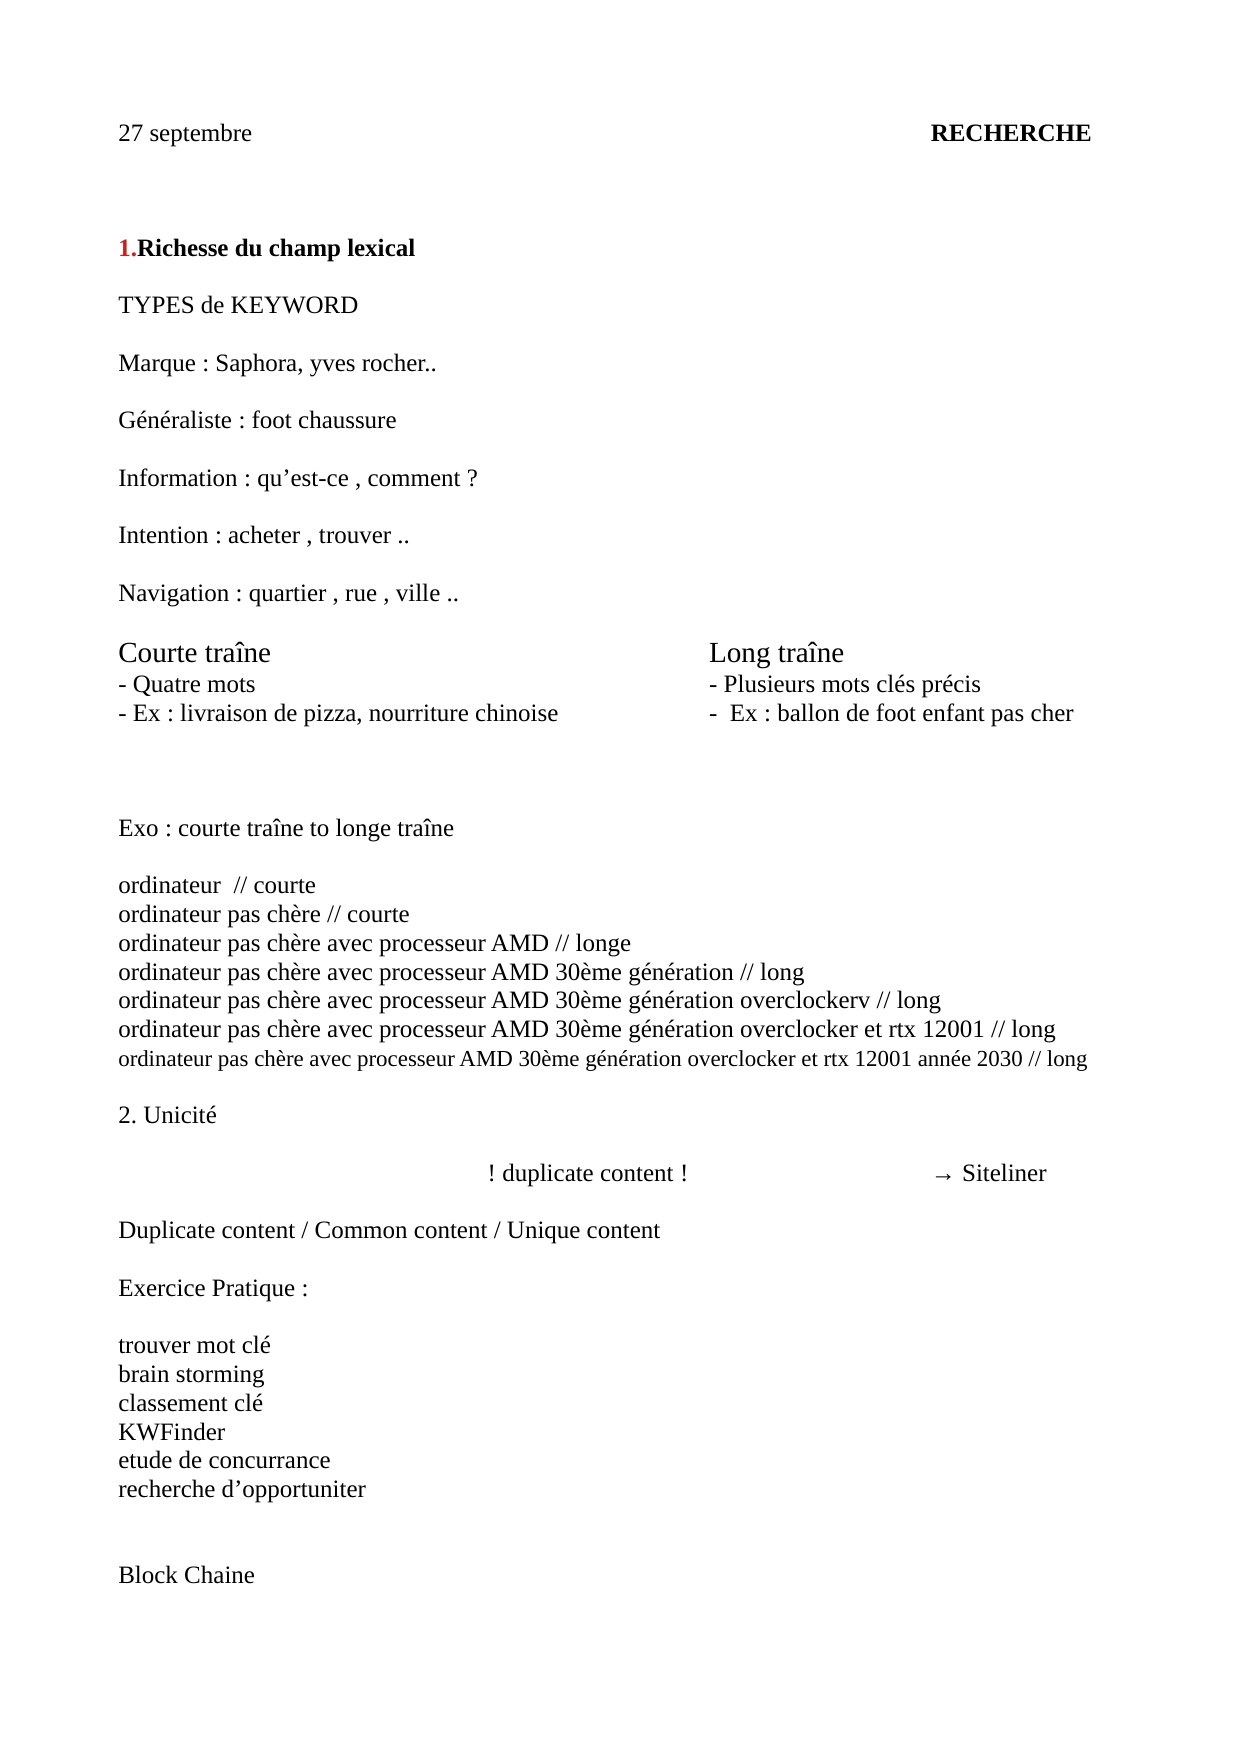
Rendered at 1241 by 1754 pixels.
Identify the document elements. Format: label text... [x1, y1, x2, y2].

text 1.Richesse du champ lexical [118, 233, 1122, 262]
text etude de concurrance [118, 1445, 1122, 1474]
text Navigation : quartier , rue , ville .. [118, 578, 1122, 607]
text ! duplicate content ! → Siteliner [118, 1158, 1122, 1187]
text ordinateur pas chère // courte [118, 899, 1122, 928]
text Information : qu’est-ce , comment ? [118, 463, 1122, 492]
text ordinateur pas chère avec processeur AMD 30ème génération overclockerv // long [118, 985, 1122, 1014]
text KWFinder [118, 1417, 1122, 1445]
text Block Chaine [118, 1560, 1122, 1618]
text recherche d’opportuniter [118, 1474, 1122, 1503]
text Marque : Saphora, yves rocher.. [118, 348, 1122, 377]
text 27 septembre RECHERCHE [118, 118, 1122, 147]
text ordinateur // courte [118, 870, 1122, 899]
text ordinateur pas chère avec processeur AMD 30ème génération // long [118, 957, 1122, 985]
text ordinateur pas chère avec processeur AMD // longe [118, 928, 1122, 957]
text ordinateur pas chère avec processeur AMD 30ème génération overclocker et rtx 12001 année 2030 // long [118, 1043, 1122, 1072]
text ordinateur pas chère avec processeur AMD 30ème génération overclocker et rtx 12001 // long [118, 1014, 1122, 1043]
text brain storming [118, 1359, 1122, 1388]
text 2. Unicité [118, 1100, 1122, 1129]
text - Quatre mots - Plusieurs mots clés précis [118, 669, 1122, 698]
text - Ex : livraison de pizza, nourriture chinoise - Ex : ballon de foot enfant pas cher [118, 698, 1122, 727]
text classement clé [118, 1388, 1122, 1417]
text TYPES de KEYWORD [118, 291, 1122, 319]
text Courte traîne Long traîne [118, 636, 1122, 669]
text Exercice Pratique : [118, 1273, 1122, 1302]
text Exo : courte traîne to longe traîne [118, 813, 1122, 842]
text trouver mot clé [118, 1330, 1122, 1359]
text Duplicate content / Common content / Unique content [118, 1215, 1122, 1244]
text Généraliste : foot chaussure [118, 406, 1122, 434]
text Intention : acheter , trouver .. [118, 521, 1122, 549]
